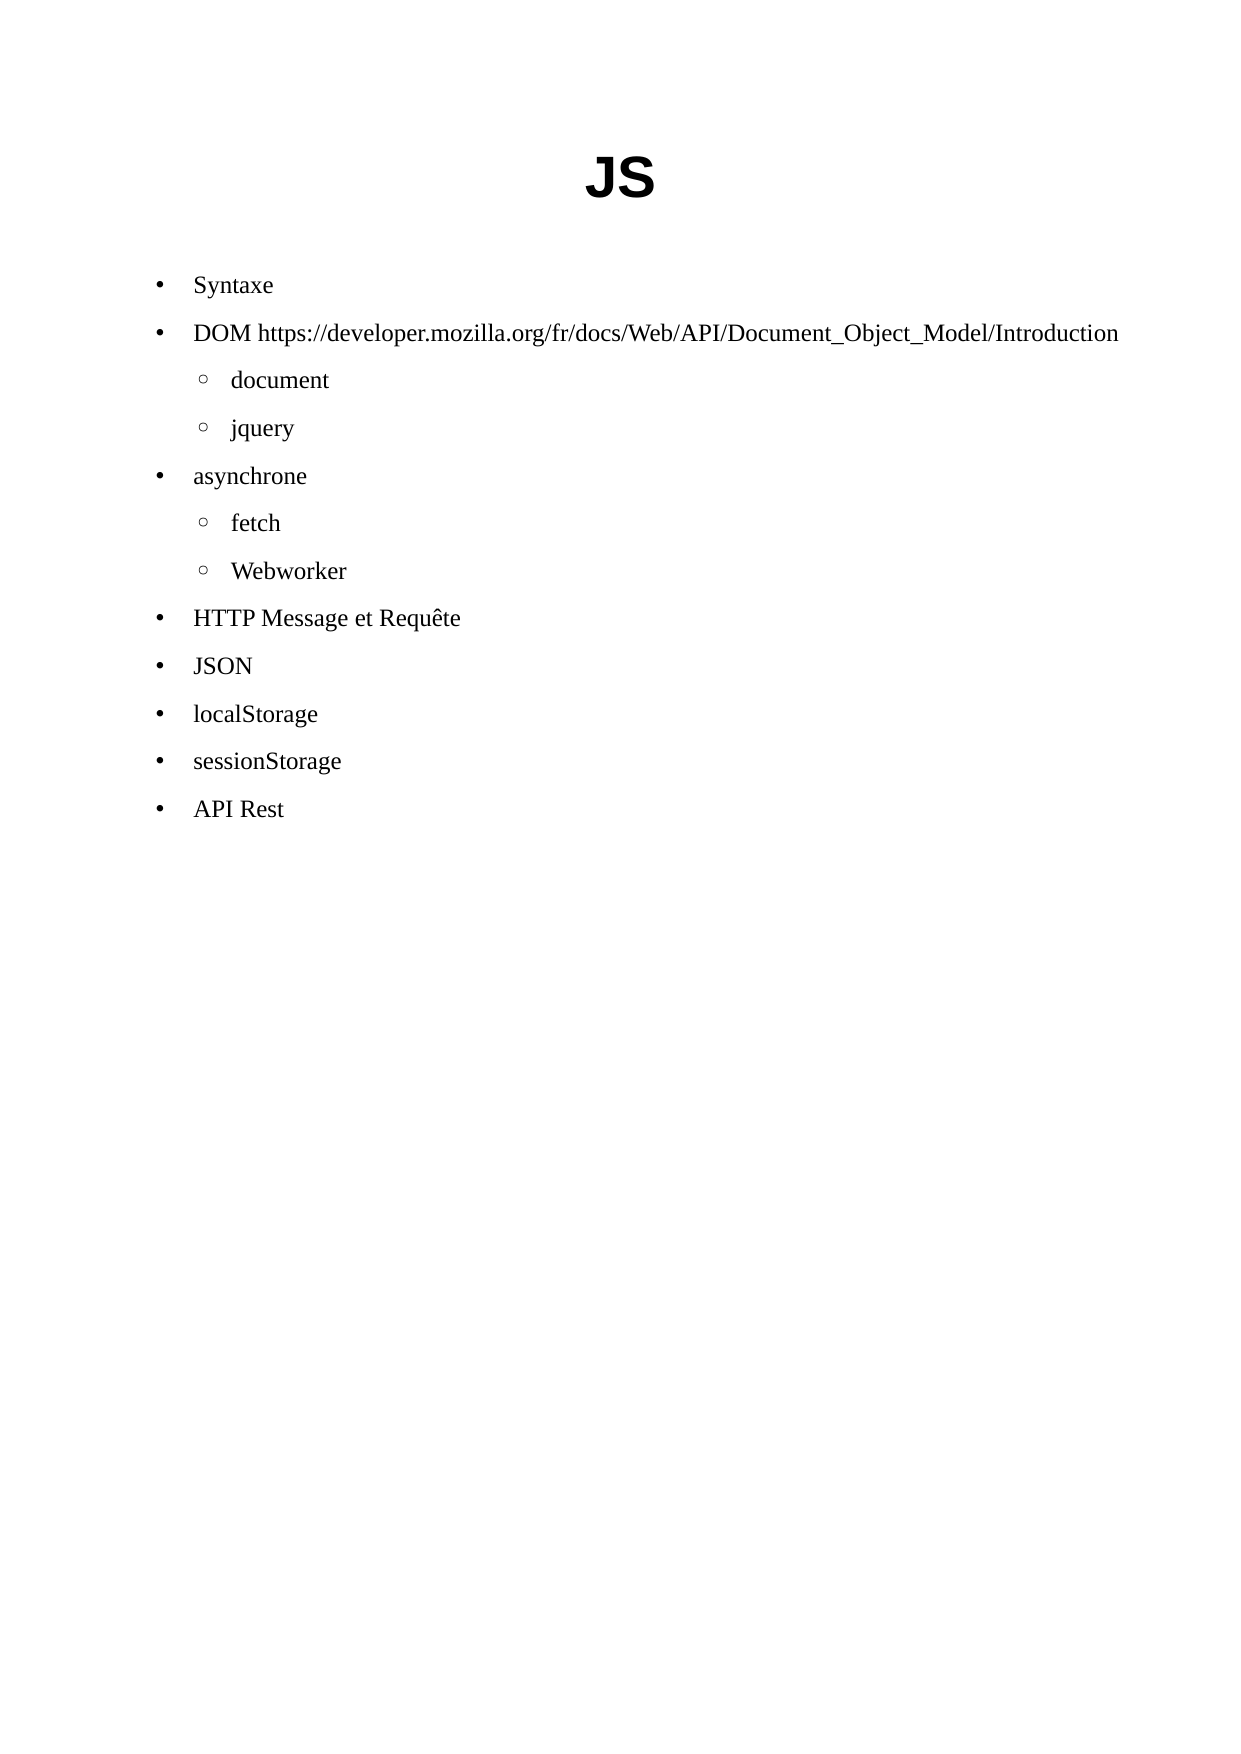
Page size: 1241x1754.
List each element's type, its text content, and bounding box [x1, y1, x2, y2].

list HTTP Message et Requête [156, 603, 1122, 632]
list asynchrone [156, 461, 1122, 489]
list jquery [193, 413, 1122, 442]
title JS [118, 143, 1122, 210]
list localStorage [156, 699, 1122, 727]
list document [193, 366, 1122, 394]
list API Rest [156, 794, 1122, 823]
list JSON [156, 651, 1122, 680]
list sessionStorage [156, 746, 1122, 775]
list DOM https://developer.mozilla.org/fr/docs/Web/API/Document_Object_Model/Introduction [156, 318, 1122, 347]
list fetch [193, 508, 1122, 537]
list Webworker [193, 556, 1122, 585]
list Syntaxe [156, 270, 1122, 299]
